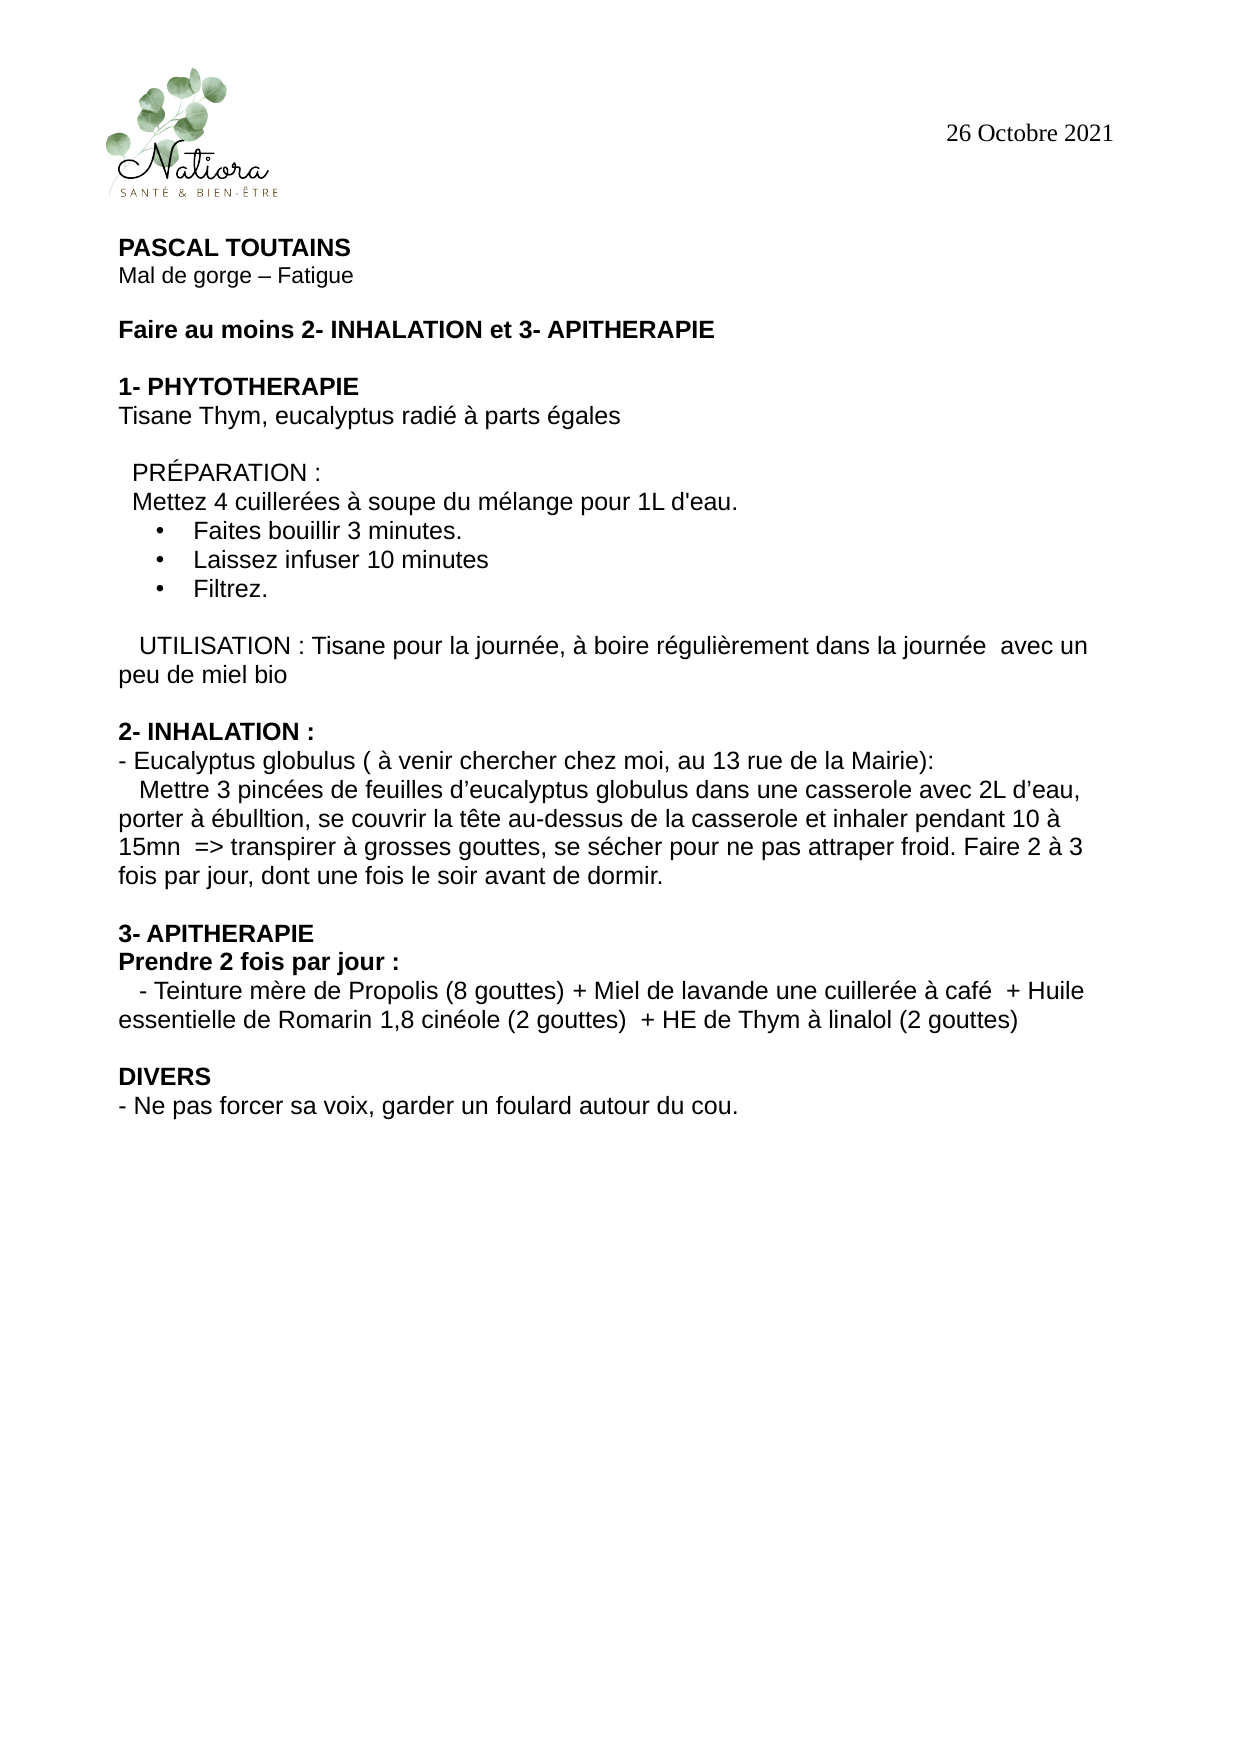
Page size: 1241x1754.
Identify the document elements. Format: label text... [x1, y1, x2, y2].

list Laissez infuser 10 minutes [156, 545, 1122, 573]
text 26 Octobre 2021 [278, 118, 1122, 147]
text PRÉPARATION : [118, 458, 1122, 487]
text - Teinture mère de Propolis (8 gouttes) + Miel de lavande une cuillerée à café + Huile essentielle de Romarin 1,8 cinéole (2 gouttes) + HE de Thym à linalol (2 gouttes) [118, 976, 1122, 1034]
picture [106, 67, 278, 197]
text DIVERS [118, 1062, 1122, 1091]
text 1- PHYTOTHERAPIE [118, 372, 1122, 401]
text 2- INHALATION : [118, 717, 1122, 746]
text Mettre 3 pincées de feuilles d’eucalyptus globulus dans une casserole avec 2L d’eau, porter à ébulltion, se couvrir la tête au-dessus de la casserole et inhaler pendant 10 à 15mn => transpirer à grosses gouttes, se sécher pour ne pas attraper froid. Faire 2 à 3 fois par jour, dont une fois le soir avant de dormir. [118, 775, 1122, 890]
text 3- APITHERAPIE [118, 919, 1122, 947]
text Mal de gorge – Fatigue [118, 262, 1122, 288]
text PASCAL TOUTAINS [118, 233, 1122, 262]
text Tisane Thym, eucalyptus radié à parts égales [118, 401, 1122, 429]
text Prendre 2 fois par jour : [118, 947, 1122, 976]
text Mettez 4 cuillerées à soupe du mélange pour 1L d'eau. [118, 487, 1122, 516]
text - Eucalyptus globulus ( à venir chercher chez moi, au 13 rue de la Mairie): [118, 746, 1122, 775]
text Faire au moins 2- INHALATION et 3- APITHERAPIE [118, 314, 1122, 343]
text UTILISATION : Tisane pour la journée, à boire régulièrement dans la journée avec un peu de miel bio [118, 631, 1122, 689]
text - Ne pas forcer sa voix, garder un foulard autour du cou. [118, 1091, 1122, 1120]
list Faites bouillir 3 minutes. [156, 516, 1122, 545]
list Filtrez. [156, 573, 1122, 602]
